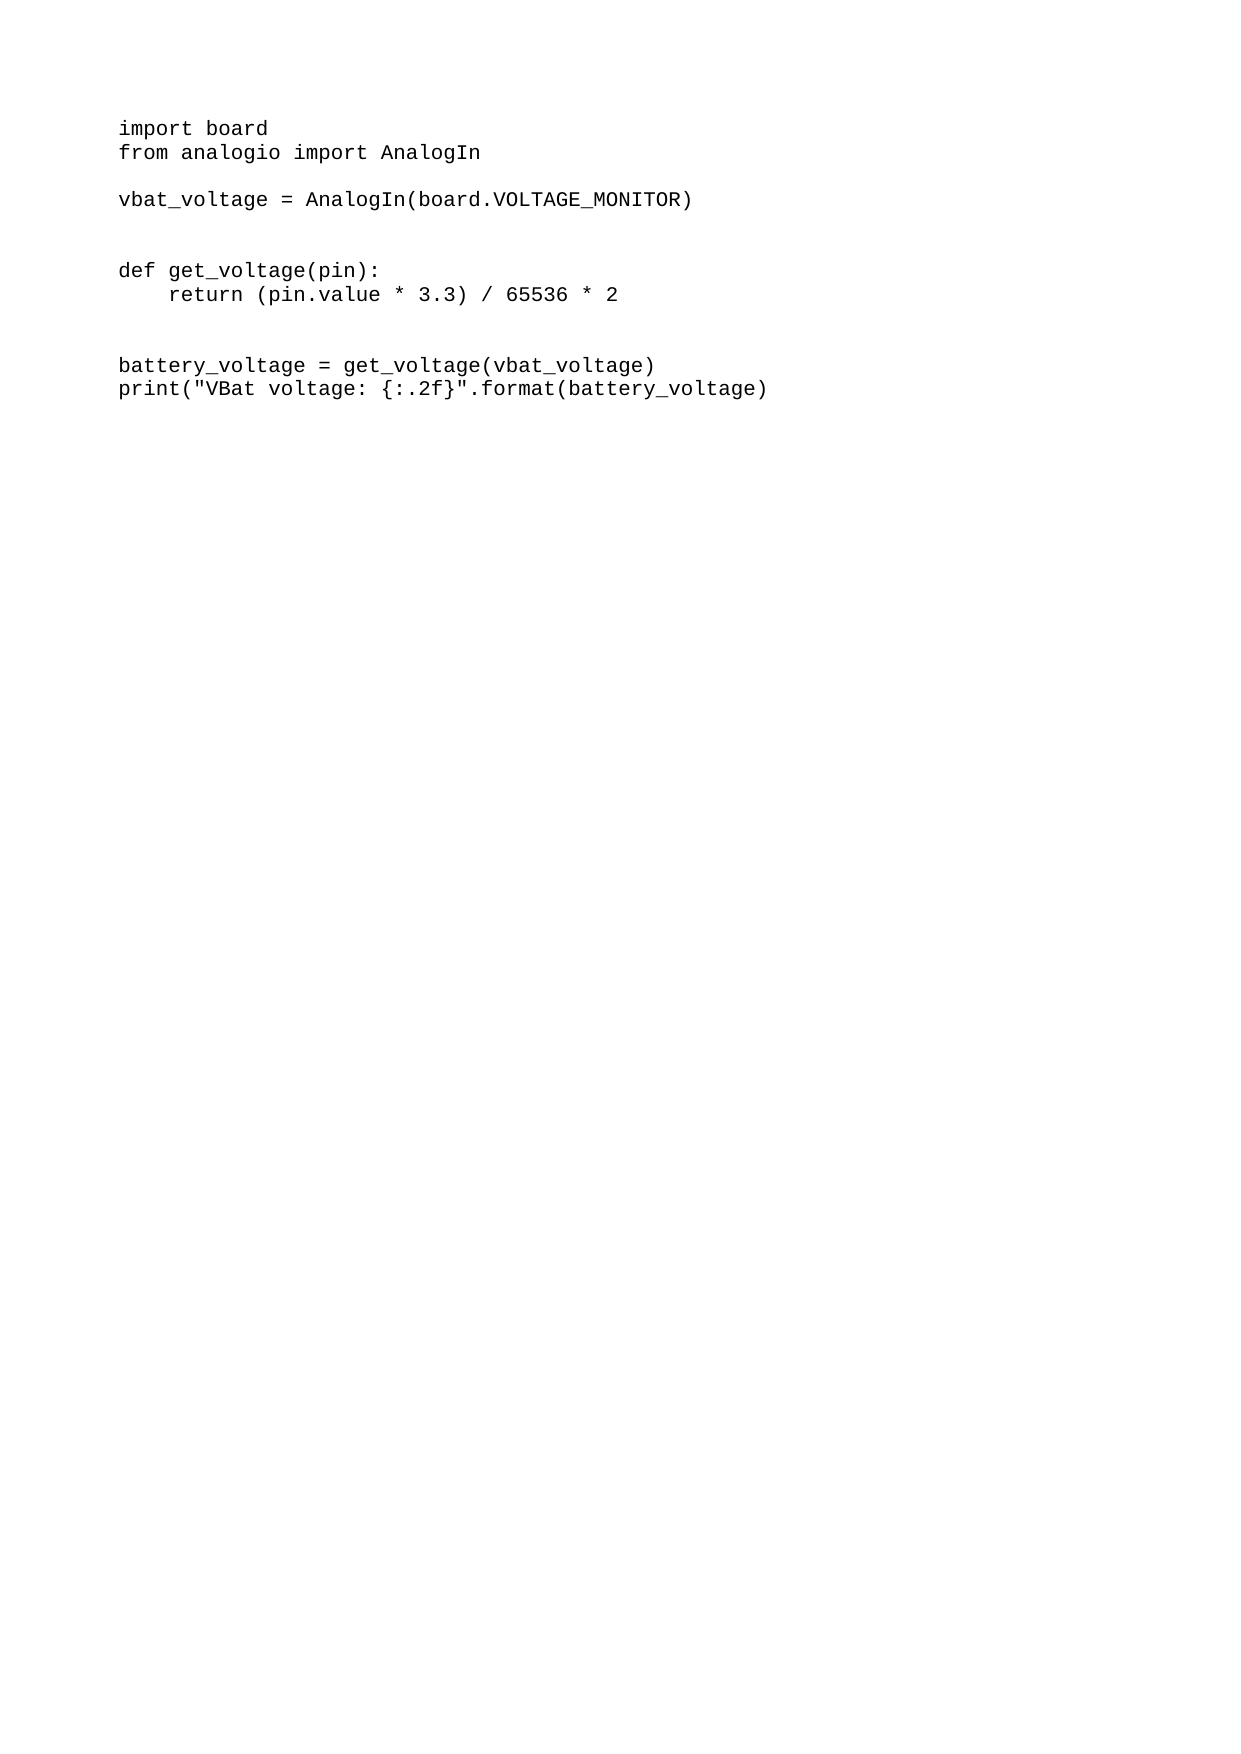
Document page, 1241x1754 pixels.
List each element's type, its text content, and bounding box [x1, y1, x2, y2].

text vbat_voltage = AnalogIn(board.VOLTAGE_MONITOR) [118, 189, 1122, 213]
text from analogio import AnalogIn [118, 142, 1122, 165]
text import board [118, 118, 1122, 142]
text battery_voltage = get_voltage(vbat_voltage) [118, 354, 1122, 378]
text print("VBat voltage: {:.2f}".format(battery_voltage) [118, 378, 1122, 402]
text return (pin.value * 3.3) / 65536 * 2 [118, 284, 1122, 307]
text def get_voltage(pin): [118, 260, 1122, 284]
